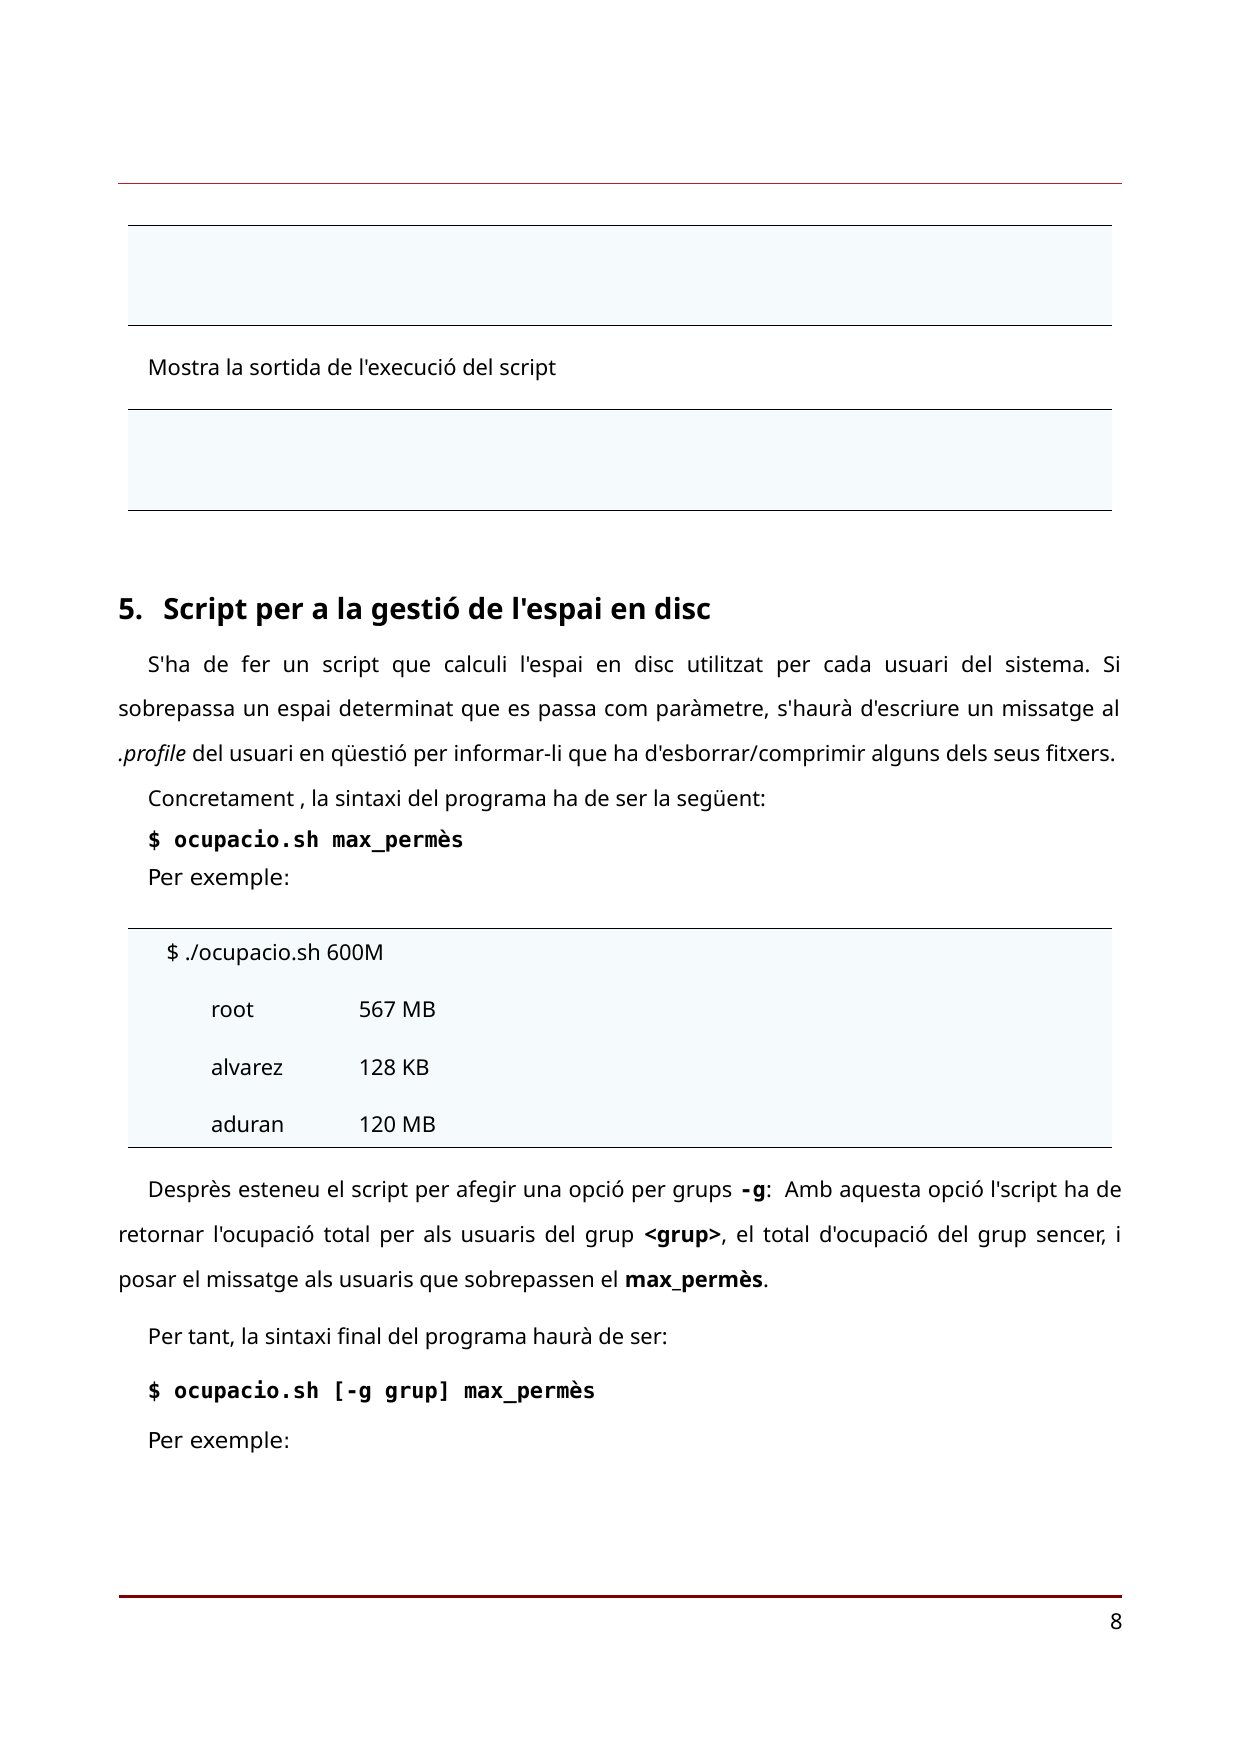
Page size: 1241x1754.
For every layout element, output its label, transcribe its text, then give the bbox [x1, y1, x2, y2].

text $ ocupacio.sh [-g grup] max_permès [118, 1378, 1122, 1403]
text alvarez 128 KB [137, 1051, 1103, 1081]
text S'ha de fer un script que calculi l'espai en disc utilitzat per cada usuari del sistema. Si sobrepassa un espai determinat que es passa com paràmetre, s'haurà d'escriure un missatge al .profile del usuari en qüestió per informar-li que ha d'esborrar/comprimir alguns dels seus fitxers. [118, 648, 1122, 768]
text $ ocupacio.sh max_permès [118, 827, 1122, 853]
text Per exemple: [118, 1429, 1122, 1454]
subtitle Script per a la gestió de l'espai en disc [118, 588, 1122, 628]
text $ ./ocupacio.sh 600M [137, 937, 1103, 967]
text Per exemple: [118, 866, 1122, 891]
text root 567 MB [137, 994, 1103, 1024]
text Mostra la sortida de l'execució del script [118, 213, 1122, 382]
text aduran 120 MB [137, 1109, 1103, 1138]
text Concretament , la sintaxi del programa ha de ser la següent: [118, 783, 1122, 812]
text Per tant, la sintaxi final del programa haurà de ser: [118, 1321, 1122, 1351]
text Desprès esteneu el script per afegir una opció per grups -g: Amb aquesta opció l'script ha de retornar l'ocupació total per als usuaris del grup <grup>, el total d'ocupació del grup sencer, i posar el missatge als usuaris que sobrepassen el max_permès. [118, 916, 1122, 1293]
